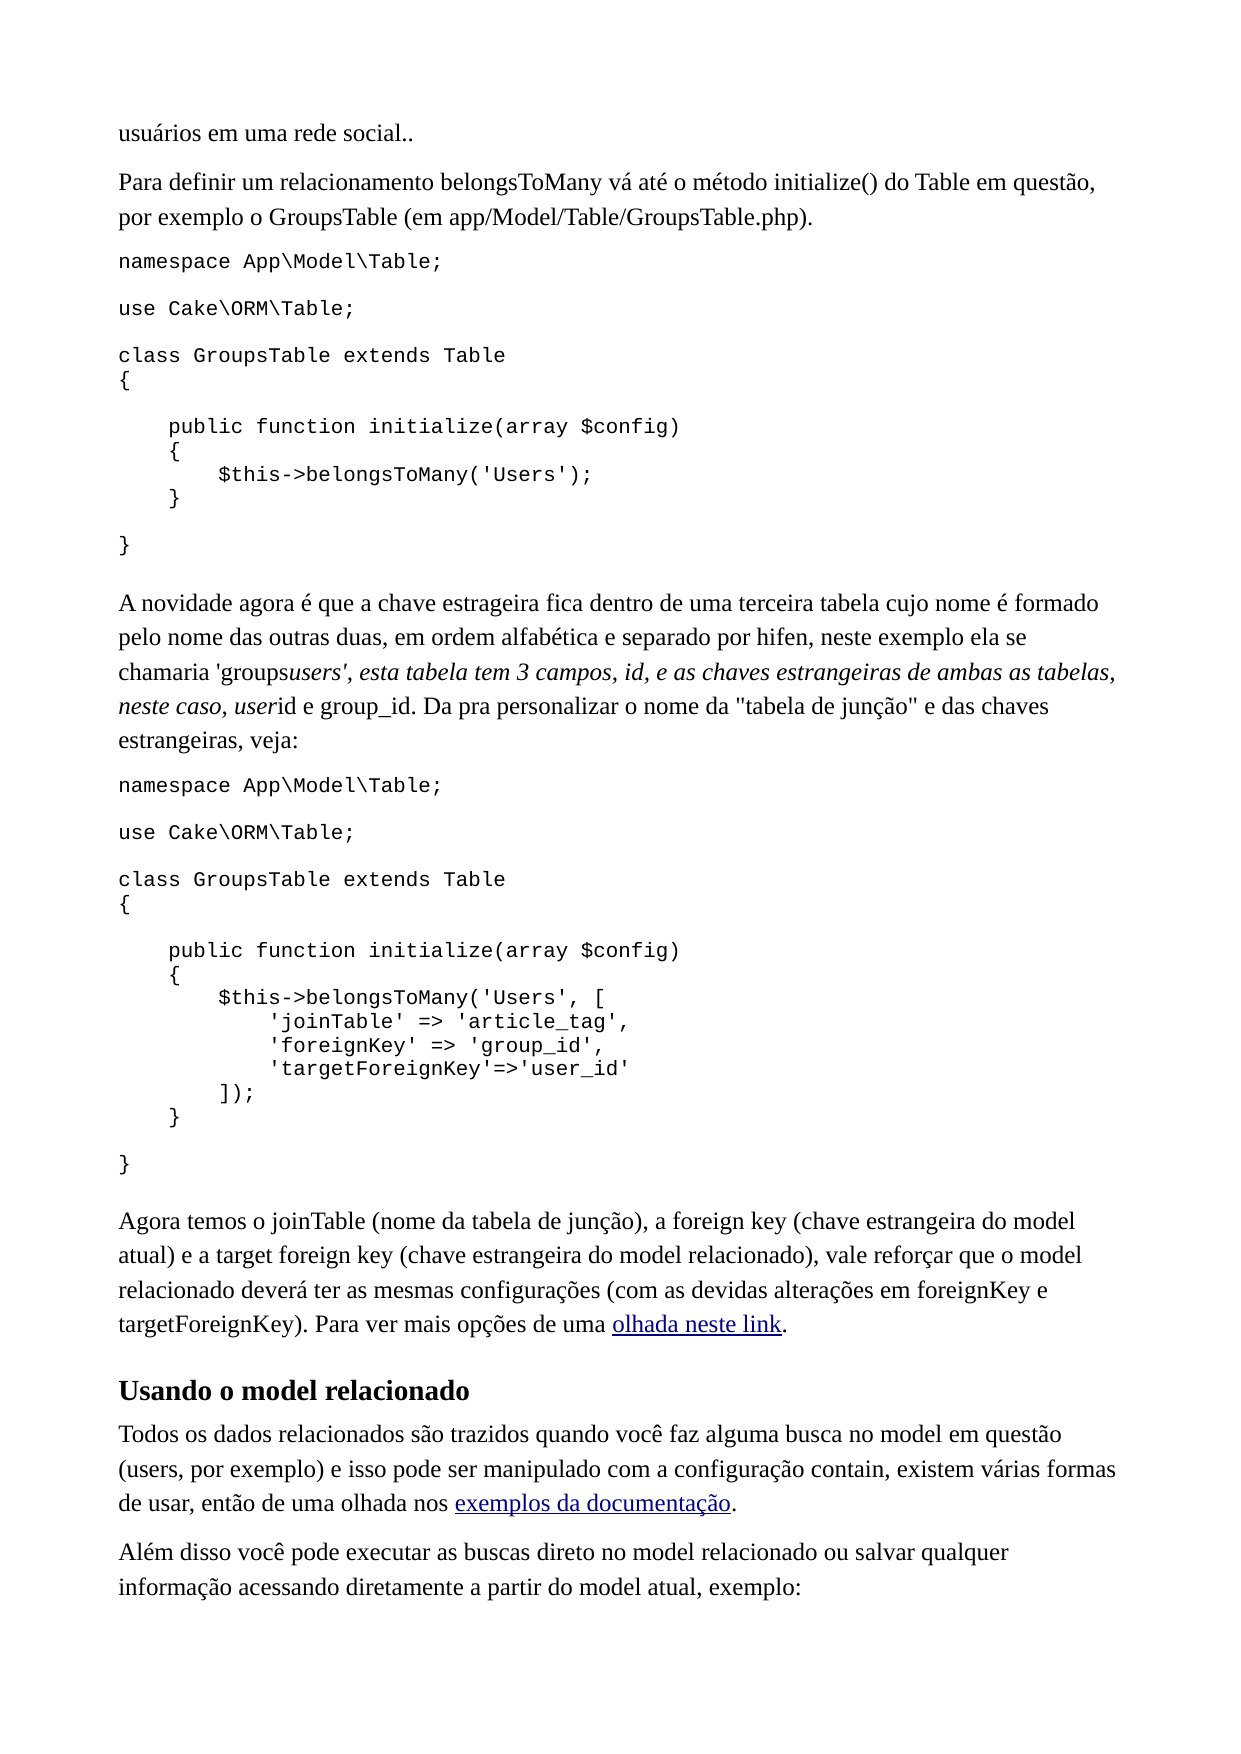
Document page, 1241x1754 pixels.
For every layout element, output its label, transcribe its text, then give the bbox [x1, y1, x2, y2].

text class GroupsTable extends Table [118, 869, 1122, 893]
text public function initialize(array $config) [118, 416, 1122, 440]
text use Cake\ORM\Table; [118, 298, 1122, 322]
text use Cake\ORM\Table; [118, 822, 1122, 846]
text usuários em uma rede social.. [118, 118, 1122, 147]
text { [118, 893, 1122, 916]
text 'targetForeignKey'=>'user_id' [118, 1058, 1122, 1082]
text namespace App\Model\Table; [118, 251, 1122, 274]
text } [118, 1153, 1122, 1177]
text } [118, 534, 1122, 558]
text Além disso você pode executar as buscas direto no model relacionado ou salvar qualquer informação acessando diretamente a partir do model atual, exemplo: [118, 1537, 1122, 1600]
text { [118, 440, 1122, 463]
text 'joinTable' => 'article_tag', [118, 1011, 1122, 1035]
text 'foreignKey' => 'group_id', [118, 1035, 1122, 1058]
text Todos os dados relacionados são trazidos quando você faz alguma busca no model em questão (users, por exemplo) e isso pode ser manipulado com a configuração contain, existem várias formas de usar, então de uma olhada nos exemplos da documentação. [118, 1419, 1122, 1517]
text { [118, 369, 1122, 393]
text Agora temos o joinTable (nome da tabela de junção), a foreign key (chave estrangeira do model atual) e a target foreign key (chave estrangeira do model relacionado), vale reforçar que o model relacionado deverá ter as mesmas configurações (com as devidas alterações em foreignKey e targetForeignKey). Para ver mais opções de uma olhada neste link. [118, 1206, 1122, 1338]
text $this->belongsToMany('Users'); [118, 463, 1122, 487]
text ]); [118, 1082, 1122, 1106]
text Para definir um relacionamento belongsToMany vá até o método initialize() do Table em questão, por exemplo o GroupsTable (em app/Model/Table/GroupsTable.php). [118, 167, 1122, 230]
text } [118, 487, 1122, 511]
text { [118, 964, 1122, 987]
text namespace App\Model\Table; [118, 774, 1122, 798]
text } [118, 1106, 1122, 1129]
subtitle Usando o model relacionado [118, 1373, 1122, 1407]
text class GroupsTable extends Table [118, 345, 1122, 369]
text $this->belongsToMany('Users', [ [118, 987, 1122, 1011]
text public function initialize(array $config) [118, 940, 1122, 964]
text A novidade agora é que a chave estrageira fica dentro de uma terceira tabela cujo nome é formado pelo nome das outras duas, em ordem alfabética e separado por hifen, neste exemplo ela se chamaria 'groupsusers', esta tabela tem 3 campos, id, e as chaves estrangeiras de ambas as tabelas, neste caso, userid e group_id. Da pra personalizar o nome da "tabela de junção" e das chaves estrangeiras, veja: [118, 588, 1122, 754]
